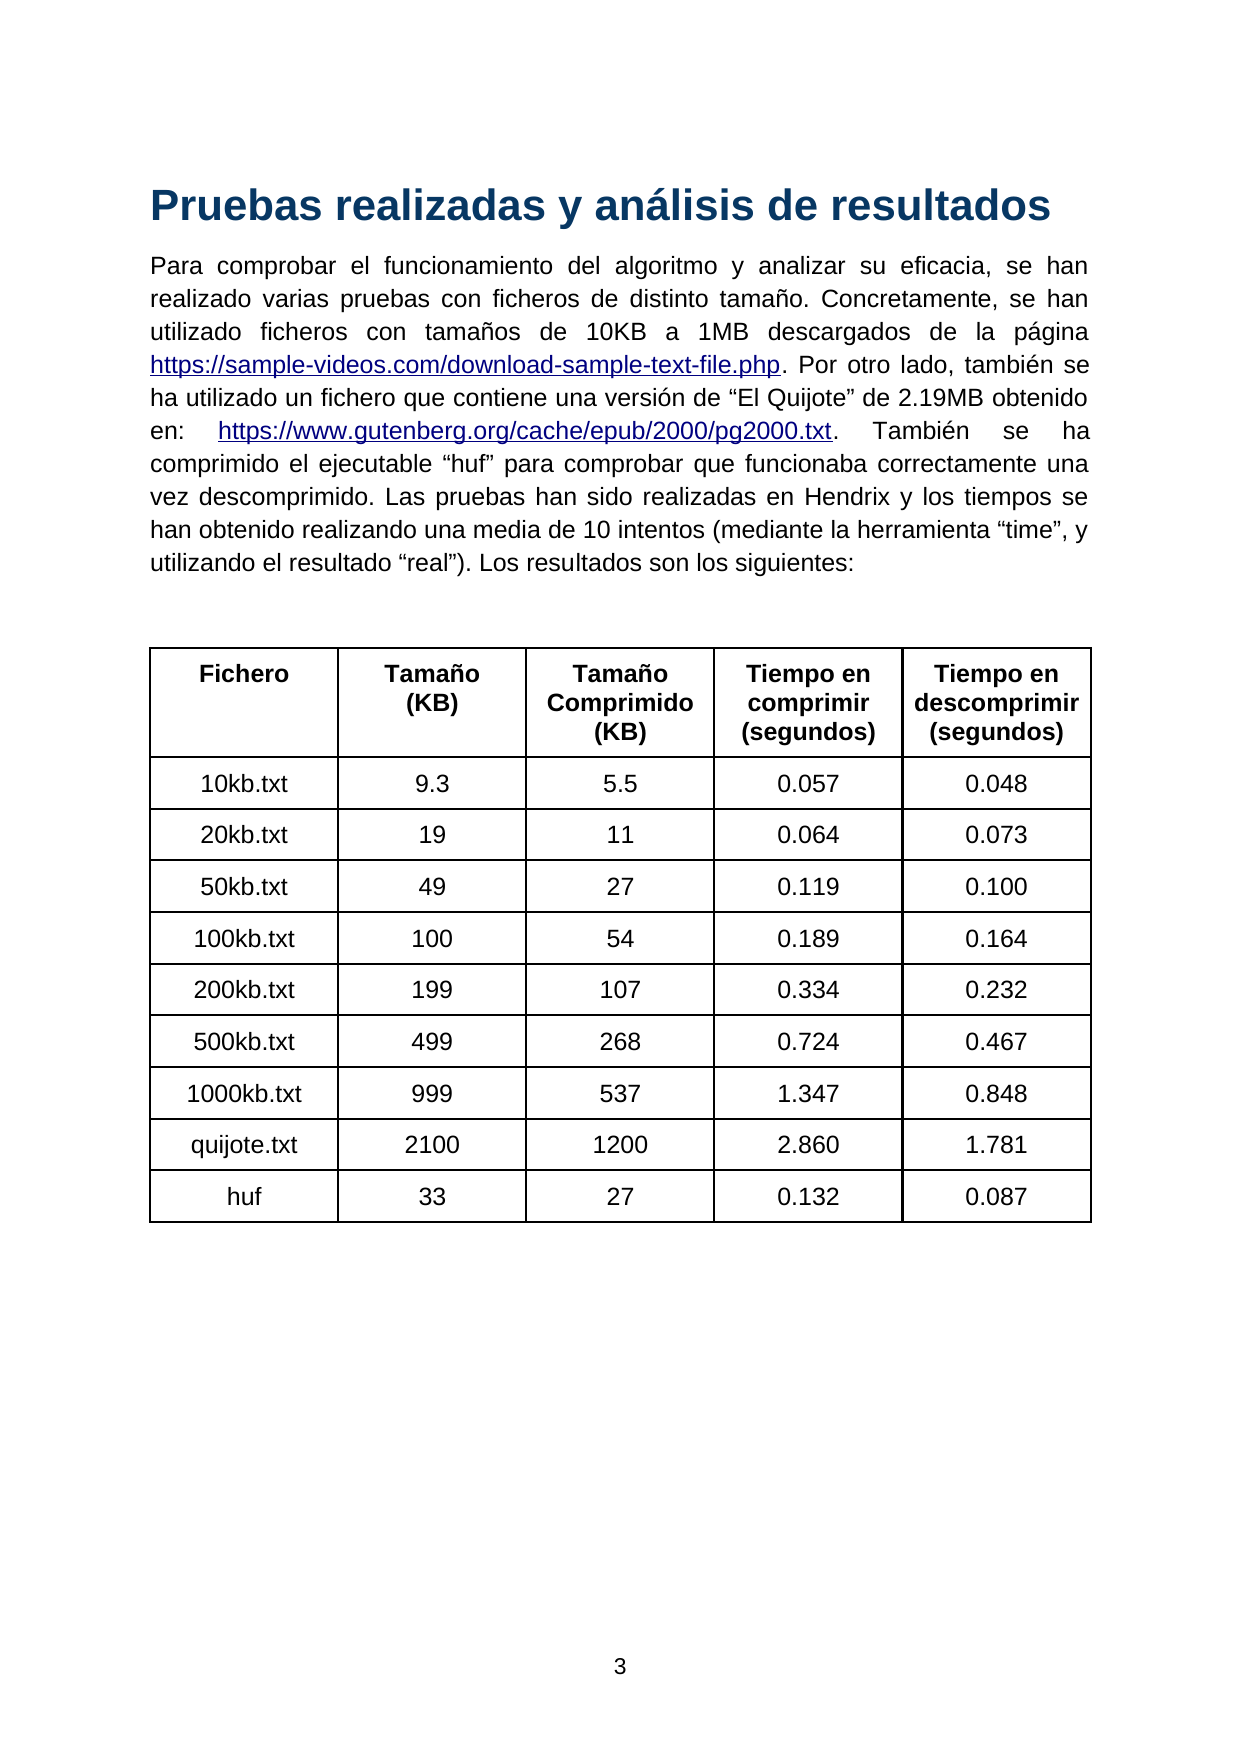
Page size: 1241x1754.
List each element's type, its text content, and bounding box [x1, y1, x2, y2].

table_header Tamaño Comprimido (KB) [527, 649, 713, 756]
table_cell 0.848 [904, 1068, 1090, 1118]
table_cell 0.119 [715, 861, 901, 911]
table_cell 0.334 [715, 965, 901, 1014]
table_cell 1.347 [715, 1068, 901, 1118]
table_cell 20kb.txt [151, 810, 337, 859]
table_cell 199 [339, 965, 525, 1014]
table_cell 10kb.txt [151, 758, 337, 808]
table_cell 100 [339, 913, 525, 963]
table_cell 33 [339, 1171, 525, 1221]
table_cell 11 [527, 810, 713, 859]
table_cell 0.064 [715, 810, 901, 859]
table_cell 200kb.txt [151, 965, 337, 1014]
table_cell 500kb.txt [151, 1016, 337, 1066]
table_cell 0.189 [715, 913, 901, 963]
table_cell 49 [339, 861, 525, 911]
table_cell 2.860 [715, 1120, 901, 1169]
table_cell 0.073 [904, 810, 1090, 859]
table_cell 5.5 [527, 758, 713, 808]
table_cell quijote.txt [151, 1120, 337, 1169]
table_cell 1200 [527, 1120, 713, 1169]
table_cell 0.232 [904, 965, 1090, 1014]
table_cell 0.048 [904, 758, 1090, 808]
table_header Tiempo en comprimir (segundos) [715, 649, 901, 756]
table_cell 19 [339, 810, 525, 859]
table_cell 50kb.txt [151, 861, 337, 911]
table_header Tamaño (KB) [339, 649, 525, 756]
table_cell 2100 [339, 1120, 525, 1169]
table_cell 0.100 [904, 861, 1090, 911]
subtitle Pruebas realizadas y análisis de resultados [150, 179, 1090, 230]
table_cell 537 [527, 1068, 713, 1118]
table_cell 9.3 [339, 758, 525, 808]
table_header Fichero [151, 649, 337, 756]
table_cell 0.724 [715, 1016, 901, 1066]
table_cell 999 [339, 1068, 525, 1118]
table_cell 54 [527, 913, 713, 963]
table_cell 499 [339, 1016, 525, 1066]
table_header Tiempo en descomprimir (segundos) [904, 649, 1090, 756]
table_cell 27 [527, 861, 713, 911]
table_cell 0.057 [715, 758, 901, 808]
text Para comprobar el funcionamiento del algoritmo y analizar su eficacia, se han realizado varias pruebas con ficheros de distinto tamaño. Concretamente, se han utilizado ficheros con tamaños de 10KB a 1MB descargados de la página https://sample-videos.com/download-sample-text-file.php. Por otro lado, también se ha utilizado un fichero que contiene una versión de “El Quijote” de 2.19MB obtenido en: https://www.gutenberg.org/cache/epub/2000/pg2000.txt. También se ha comprimido el ejecutable “huf” para comprobar que funcionaba correctamente una vez descomprimido. Las pruebas han sido realizadas en Hendrix y los tiempos se han obtenido realizando una media de 10 intentos (mediante la herramienta “time”, y utilizando el resultado “real”). Los resultados son los siguientes: [150, 251, 1090, 577]
table_cell 27 [527, 1171, 713, 1221]
table_cell 0.467 [904, 1016, 1090, 1066]
table_cell huf [151, 1171, 337, 1221]
table_cell 1000kb.txt [151, 1068, 337, 1118]
table_cell 100kb.txt [151, 913, 337, 963]
table_cell 0.087 [904, 1171, 1090, 1221]
table_cell 268 [527, 1016, 713, 1066]
table_cell 0.164 [904, 913, 1090, 963]
table_cell 1.781 [904, 1120, 1090, 1169]
table_cell 0.132 [715, 1171, 901, 1221]
table_cell 107 [527, 965, 713, 1014]
